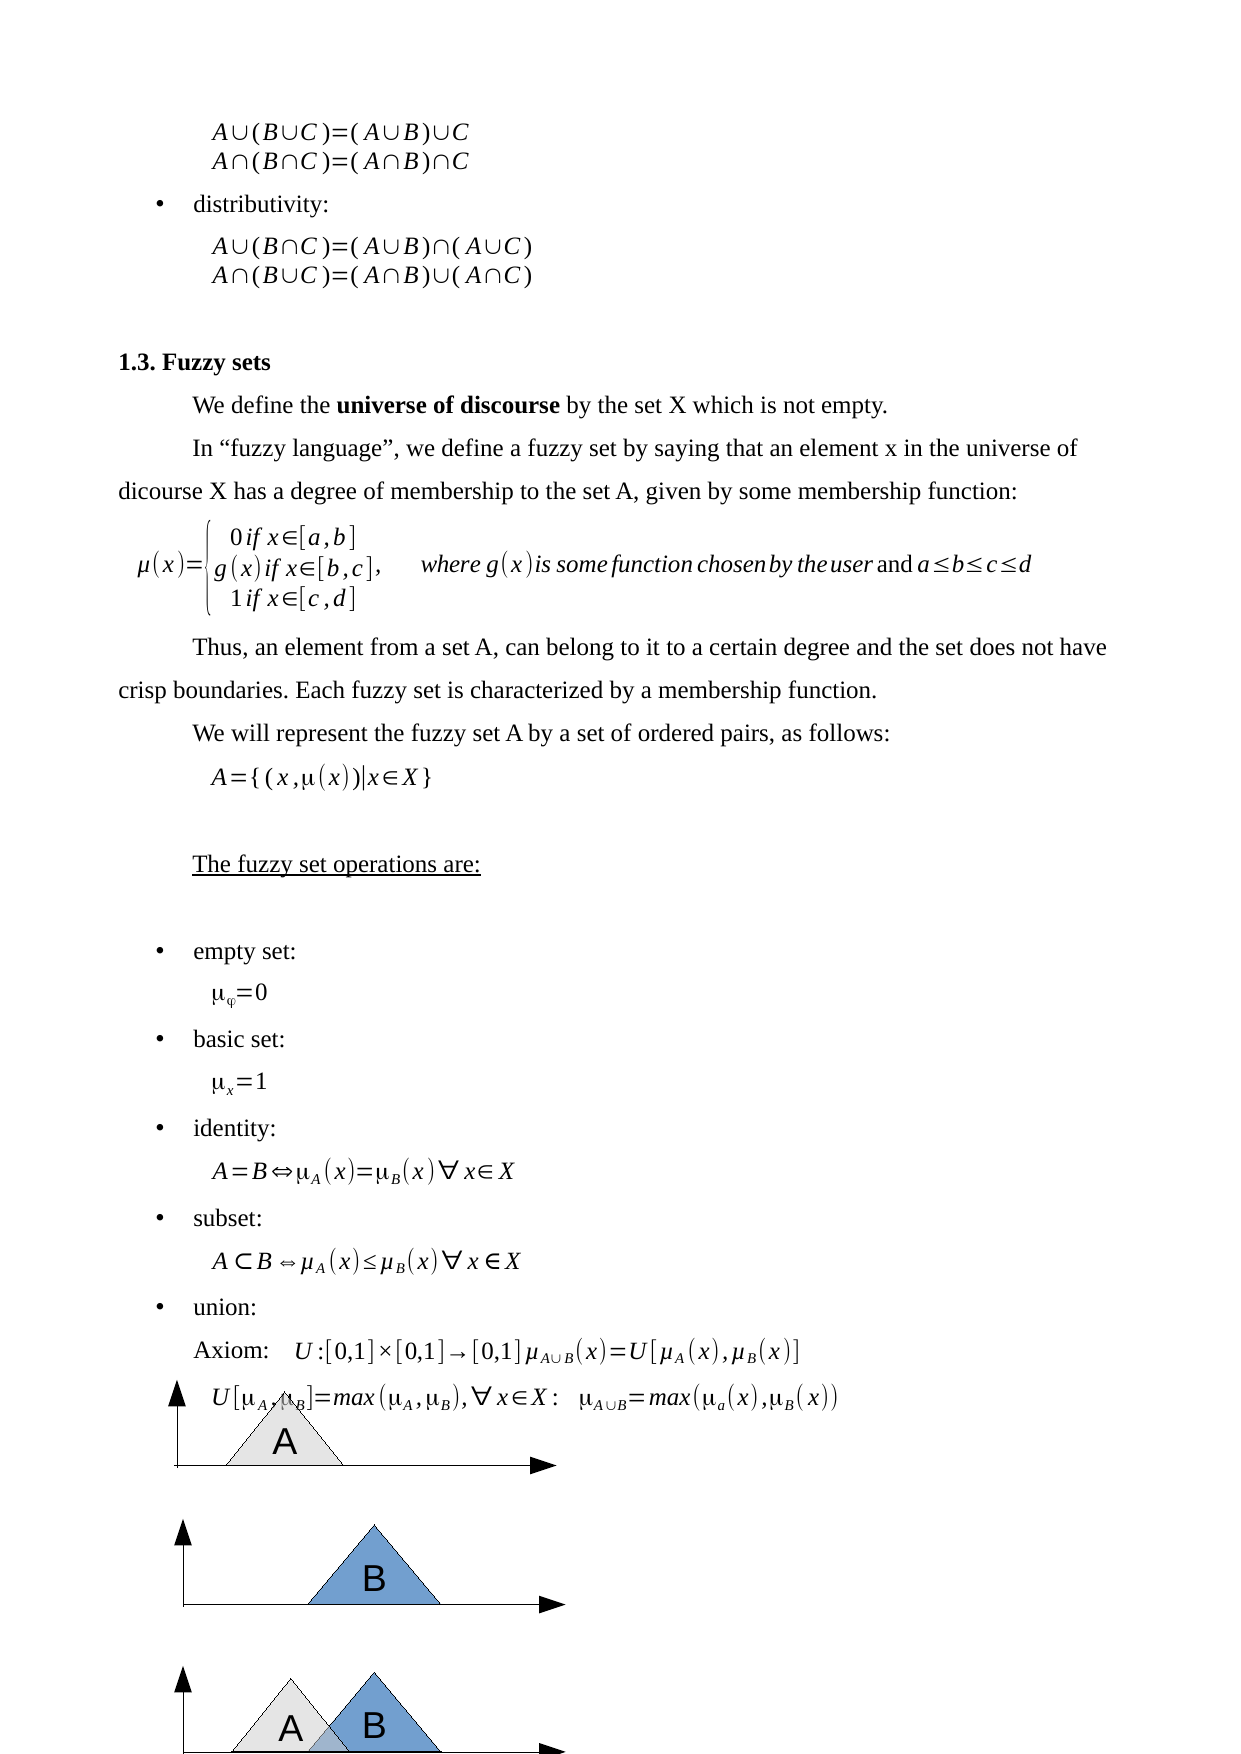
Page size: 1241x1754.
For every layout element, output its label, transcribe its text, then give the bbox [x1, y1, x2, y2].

text We will represent the fuzzy set A by a set of ordered pairs, as follows: [118, 718, 1122, 747]
list identity: [156, 1113, 1122, 1142]
text Thus, an element from a set A, can belong to it to a certain degree and the set does not have crisp boundaries. Each fuzzy set is characterized by a membership function. [118, 632, 1122, 704]
list union: [156, 1292, 1122, 1321]
list distributivity: [156, 189, 1122, 218]
list subset: [156, 1203, 1122, 1232]
text In “fuzzy language”, we define a fuzzy set by saying that an element x in the universe of dicourse X has a degree of membership to the set A, given by some membership function: [118, 433, 1122, 505]
text The fuzzy set operations are: [118, 849, 1122, 878]
list basic set: [156, 1024, 1122, 1053]
text 1.3. Fuzzy sets [118, 347, 1122, 375]
list empty set: [156, 936, 1122, 964]
list Axiom: [156, 1335, 1122, 1368]
text We define the universe of discourse by the set X which is not empty. [118, 390, 1122, 418]
